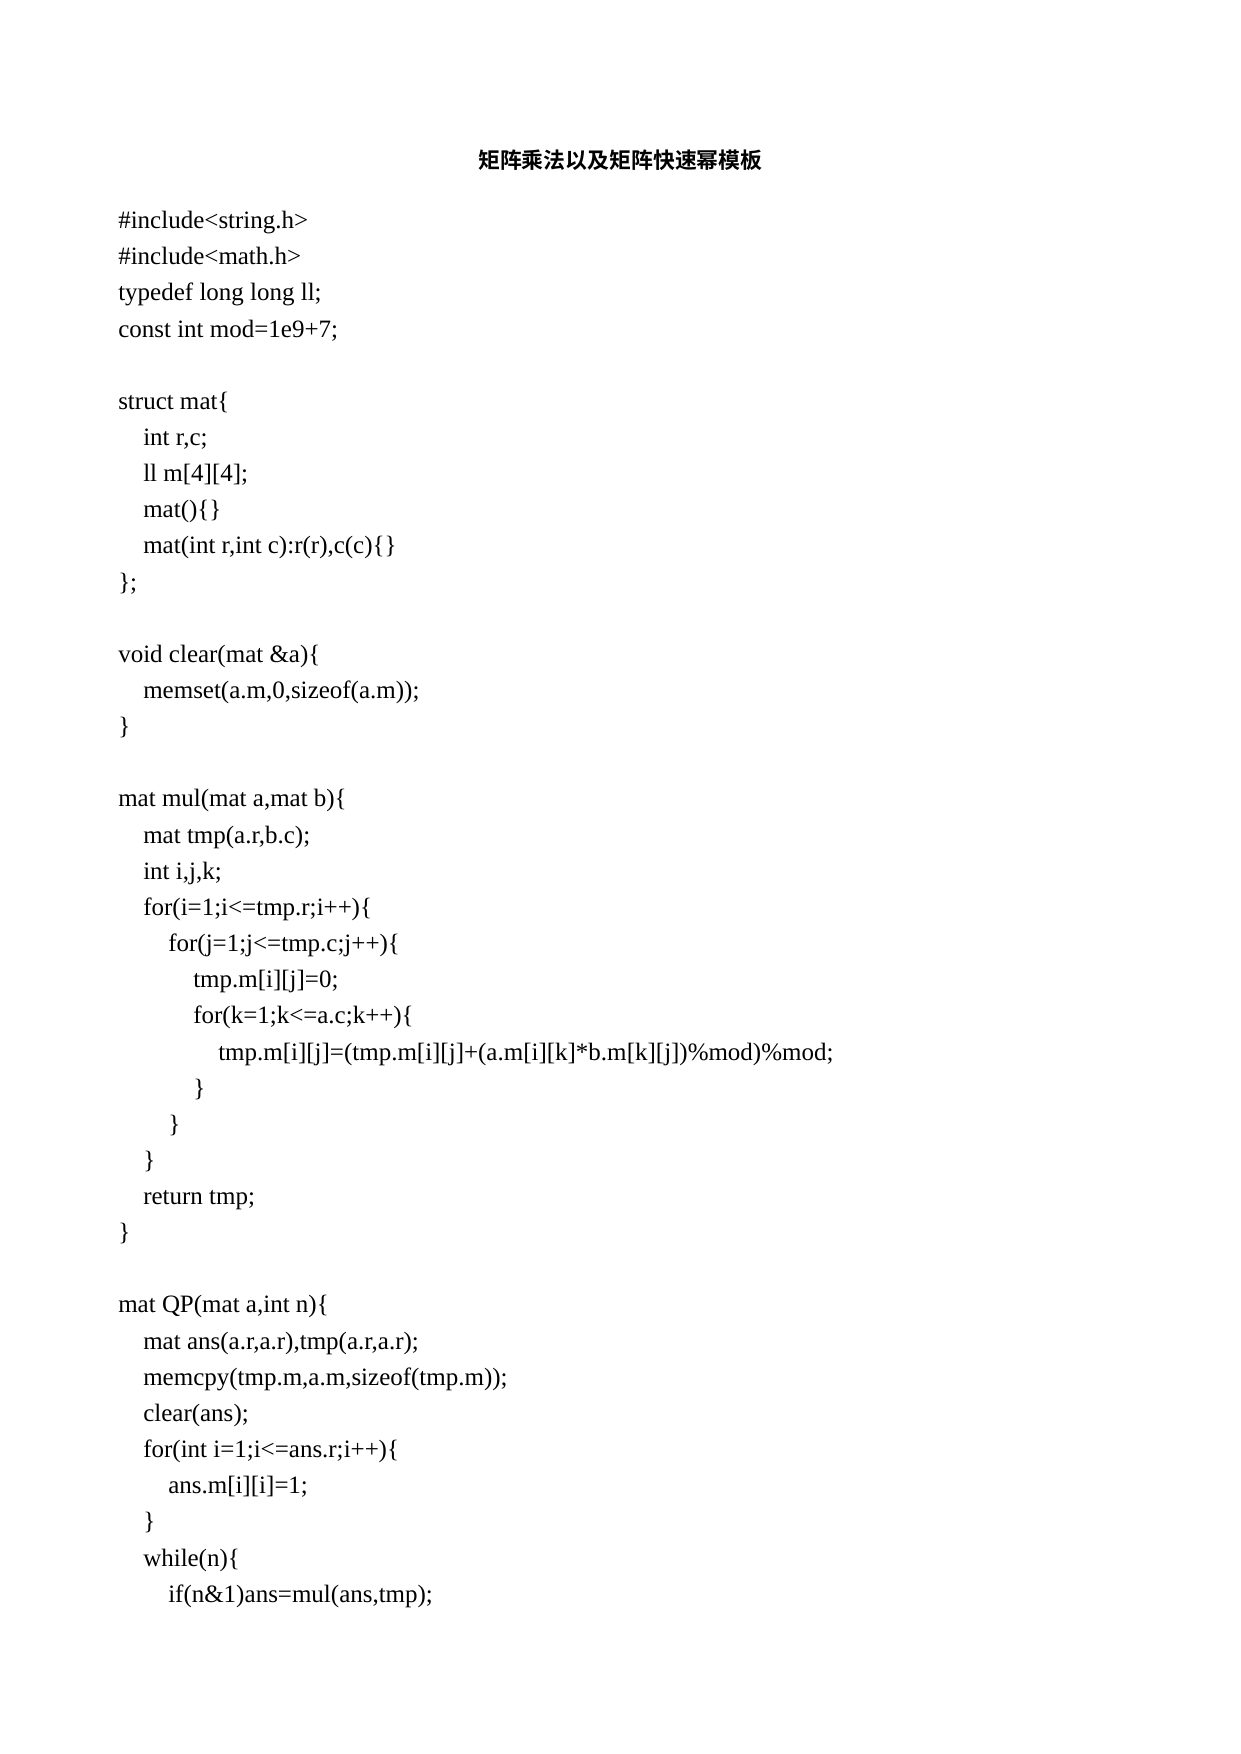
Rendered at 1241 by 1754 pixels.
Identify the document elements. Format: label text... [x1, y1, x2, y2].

text }; [118, 566, 1106, 595]
text mat QP(mat a,int n){ [118, 1289, 1106, 1318]
text } [118, 1216, 1106, 1246]
text } [118, 1072, 1106, 1101]
text memset(a.m,0,sizeof(a.m)); [118, 674, 1106, 704]
text clear(ans); [118, 1397, 1106, 1427]
text tmp.m[i][j]=0; [118, 963, 1106, 993]
text } [118, 710, 1106, 740]
text for(i=1;i<=tmp.r;i++){ [118, 891, 1106, 921]
text void clear(mat &a){ [118, 638, 1106, 668]
text } [118, 1108, 1106, 1138]
text while(n){ [118, 1542, 1106, 1571]
text mat(){} [118, 493, 1106, 523]
text } [118, 1144, 1106, 1174]
text mat mul(mat a,mat b){ [118, 783, 1106, 812]
text struct mat{ [118, 385, 1106, 415]
text tmp.m[i][j]=(tmp.m[i][j]+(a.m[i][k]*b.m[k][j])%mod)%mod; [118, 1036, 1106, 1065]
text memcpy(tmp.m,a.m,sizeof(tmp.m)); [118, 1361, 1106, 1391]
text ans.m[i][i]=1; [118, 1469, 1106, 1499]
text if(n&1)ans=mul(ans,tmp); [118, 1578, 1106, 1607]
text for(k=1;k<=a.c;k++){ [118, 999, 1106, 1029]
text mat tmp(a.r,b.c); [118, 819, 1106, 848]
text } [118, 1506, 1106, 1535]
text for(j=1;j<=tmp.c;j++){ [118, 927, 1106, 957]
text mat ans(a.r,a.r),tmp(a.r,a.r); [118, 1325, 1106, 1354]
text for(int i=1;i<=ans.r;i++){ [118, 1433, 1106, 1463]
text ll m[4][4]; [118, 457, 1106, 487]
text typedef long long ll; [118, 277, 1106, 306]
text const int mod=1e9+7; [118, 313, 1106, 342]
text int r,c; [118, 421, 1106, 451]
text int i,j,k; [118, 855, 1106, 884]
text #include<string.h> [118, 204, 1106, 234]
text return tmp; [118, 1180, 1106, 1210]
text mat(int r,int c):r(r),c(c){} [118, 529, 1106, 559]
text #include<math.h> [118, 240, 1106, 270]
